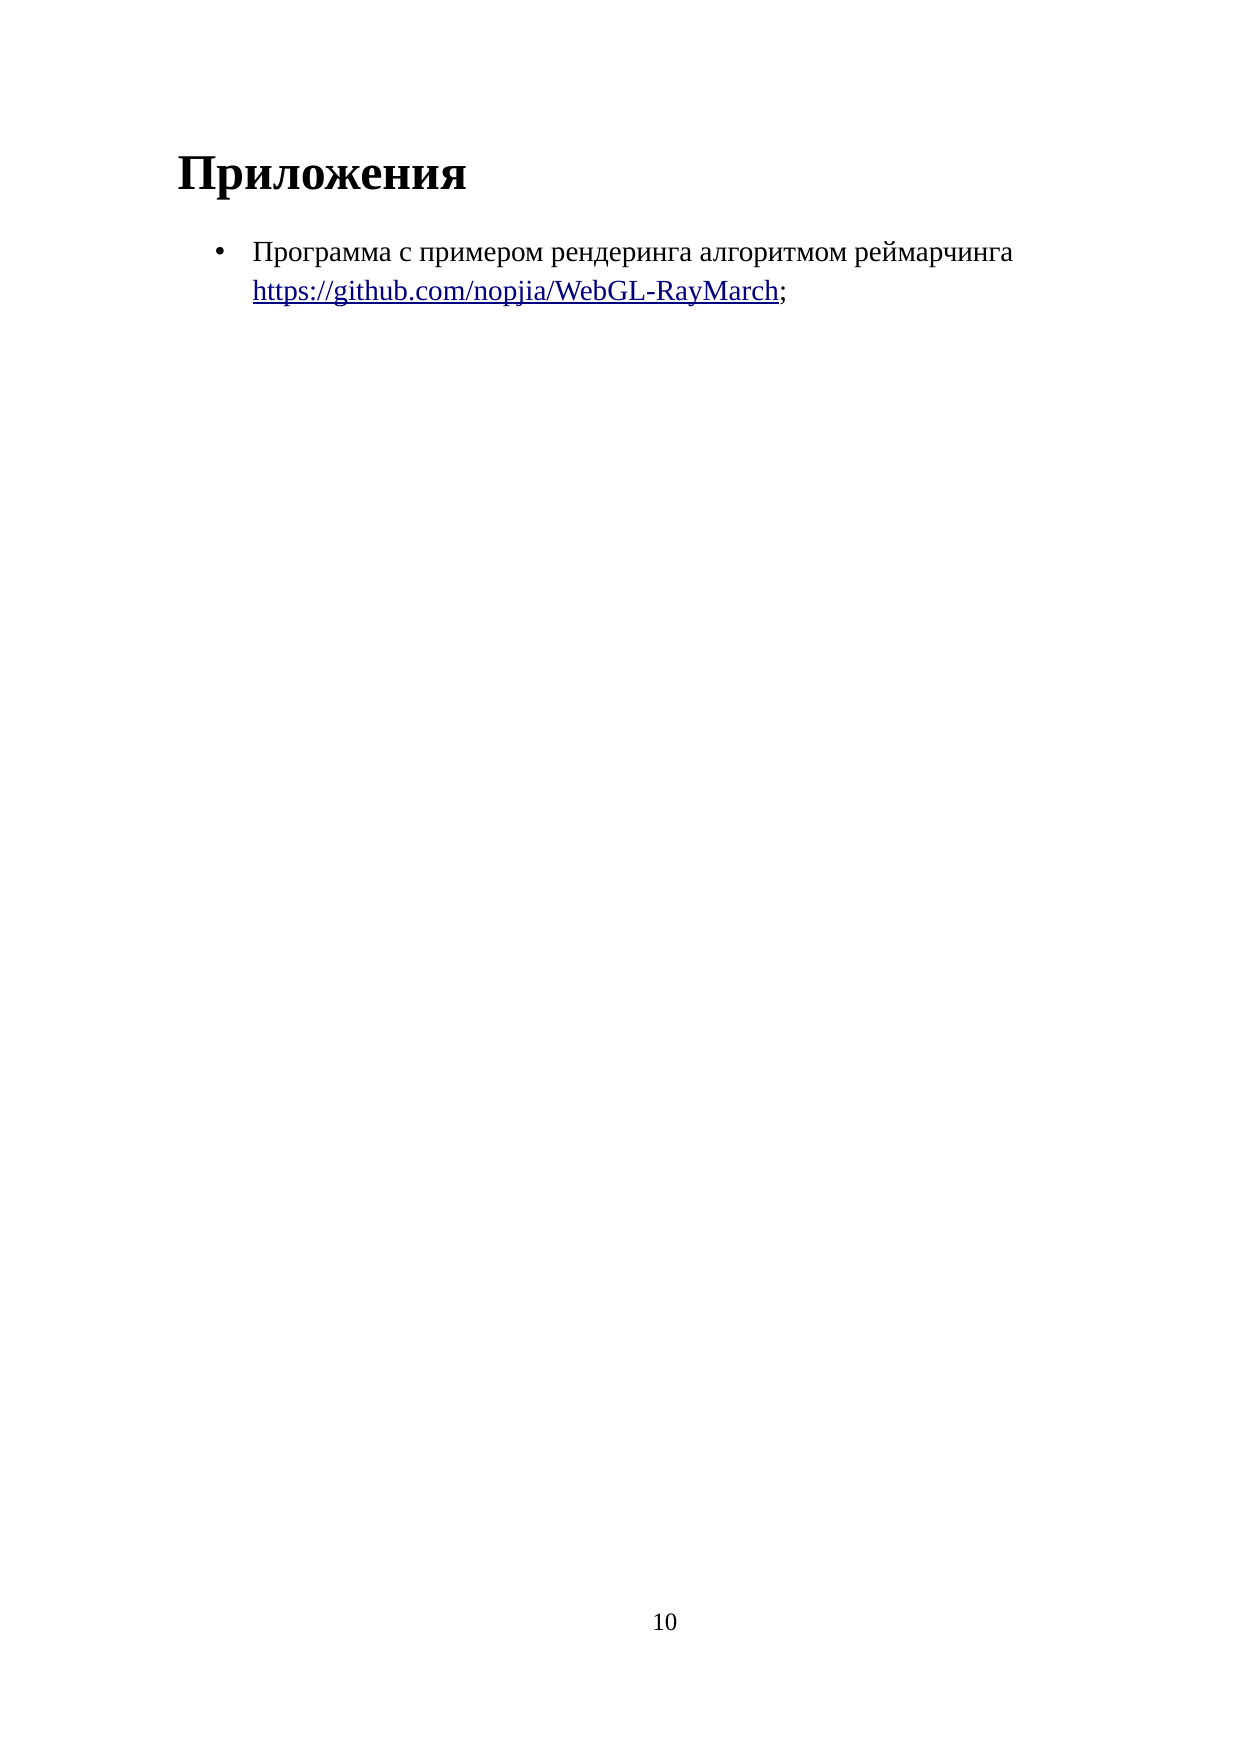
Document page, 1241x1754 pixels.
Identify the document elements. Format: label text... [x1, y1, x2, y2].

subtitle Приложения [177, 143, 1170, 201]
list Программа с примером рендеринга алгоритмом реймарчинга https://github.com/nopjia/WebGL-RayMarch; [215, 234, 1152, 306]
